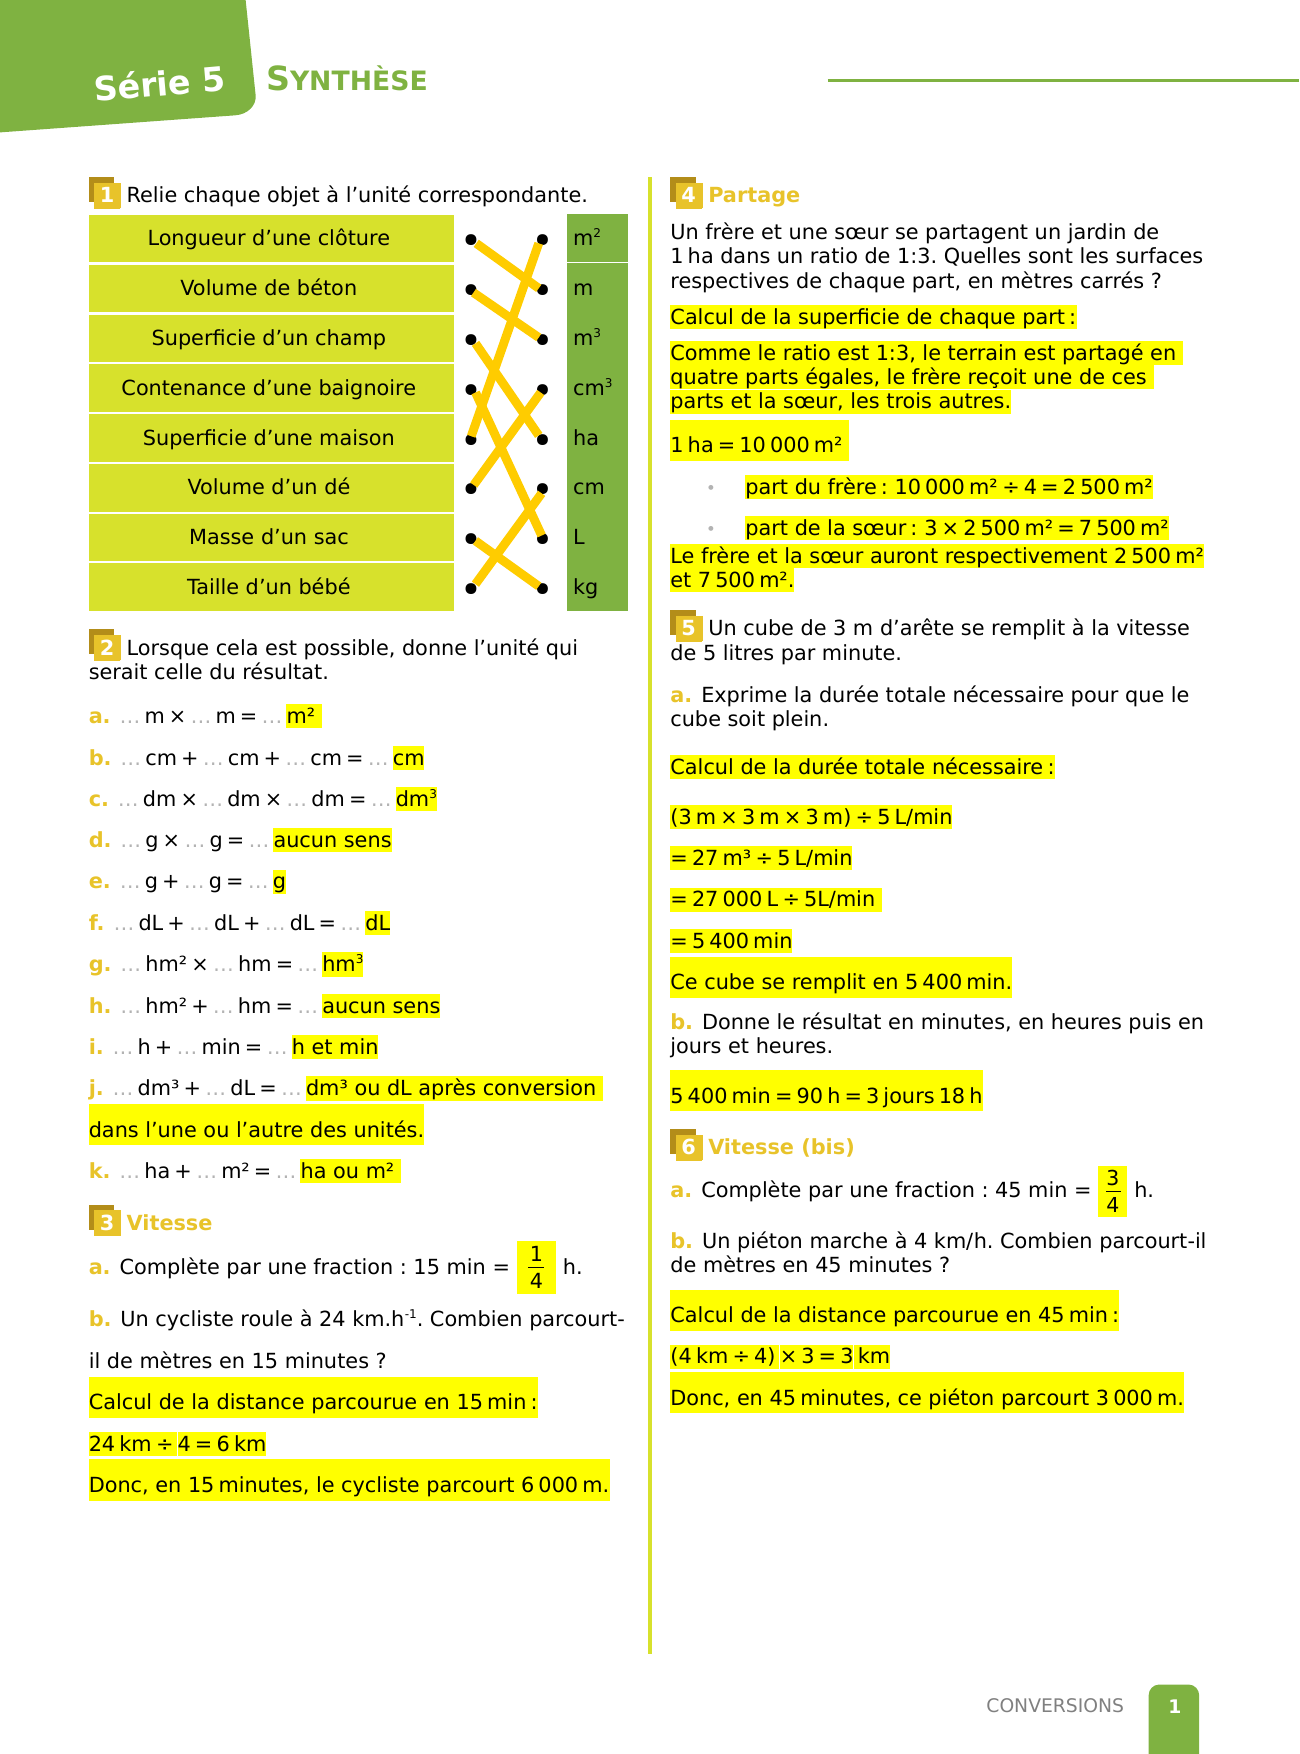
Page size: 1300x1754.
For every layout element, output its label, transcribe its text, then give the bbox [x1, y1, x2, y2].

table_header [496, 214, 567, 262]
table_cell [455, 561, 496, 611]
table_cell [496, 383, 516, 412]
table_cell Superficie d’une maison [89, 414, 454, 462]
list part du frère : 10 000 m² ÷ 4 = 2 500 m² [708, 461, 1211, 502]
text = 27 m³ ÷ 5 L/min [670, 832, 1211, 874]
text (4 km ÷ 4) × 3 = 3 km [670, 1331, 1211, 1372]
table_cell [514, 462, 567, 511]
table_cell Volume d’un dé [89, 464, 454, 511]
list … cm + … cm + … cm = … cm [88, 732, 629, 773]
table_cell [455, 511, 496, 561]
table_cell L [567, 511, 628, 561]
text 5 400 min = 90 h = 3 jours 18 h [670, 1070, 1211, 1111]
list … m × … m = … m² [88, 691, 629, 732]
list … hm² × … hm = … hm3 [88, 939, 629, 980]
text Donc, en 45 minutes, ce piéton parcourt 3 000 m. [670, 1372, 1211, 1413]
table_cell m3 [567, 312, 628, 362]
list … hm² + … hm = … aucun sens [88, 980, 629, 1021]
subtitle Vitesse (bis) [696, 1129, 1211, 1160]
table_cell [520, 263, 567, 312]
list Complète par une fraction : 45 min = h. [670, 1166, 1098, 1217]
list part de la sœur : 3 × 2 500 m² = 7 500 m² [708, 502, 1211, 544]
table_cell [455, 362, 489, 412]
table_cell [496, 264, 520, 311]
table_cell [496, 462, 524, 511]
table_cell ha [567, 412, 628, 462]
text Calcul de la distance parcourue en 15 min : [88, 1377, 629, 1418]
text = 27 000 L ÷ 5L/min [670, 874, 1211, 915]
subtitle Un cube de 3 m d’arête se remplit à la vitesse de 5 litres par minute. [670, 610, 1211, 665]
table_cell [455, 462, 496, 511]
list … g × … g = … aucun sens [88, 814, 629, 856]
subtitle Relie chaque objet à l’unité correspondante. [114, 177, 629, 208]
table_cell [500, 362, 567, 412]
subtitle Vitesse [88, 1204, 629, 1236]
table_cell [455, 412, 495, 462]
text Le frère et la sœur auront respectivement 2 500 m² et 7 500 m². [670, 544, 1211, 592]
list Un cycliste roule à 24 km.h-1. Combien parcourt-il de mètres en 15 minutes ? [88, 1294, 629, 1377]
text Ce cube se remplit en 5 400 min. [670, 957, 1211, 998]
table_cell Masse d’un sac [89, 514, 454, 561]
list … h + … min = … h et min [88, 1021, 629, 1063]
list Calcul de la distance parcourue en 45 min : [670, 1289, 1211, 1331]
list … dm³ + … dL = … dm³ ou dL après conversion dans l’une ou l’autre des unités. [88, 1063, 629, 1145]
list … g + … g = … g [88, 856, 629, 897]
list … dL + … dL + … dL = … dL [88, 897, 629, 939]
table_cell Taille d’un bébé [89, 563, 454, 611]
table_cell [496, 561, 567, 611]
table_cell [490, 412, 496, 424]
text 1 ha = 10 000 m² [670, 420, 1211, 461]
list … ha + … m² = … ha ou m² [88, 1145, 629, 1187]
subtitle Partage [696, 177, 1211, 208]
table_header m2 [567, 214, 628, 262]
table_header [455, 214, 496, 262]
table_cell [496, 412, 518, 437]
list Complète par une fraction : 45 min = h. [1127, 1166, 1211, 1217]
table_cell kg [567, 561, 628, 611]
text Donc, en 15 minutes, le cycliste parcourt 6 000 m. [88, 1459, 629, 1501]
table_cell [513, 263, 526, 271]
table_cell m [567, 263, 628, 312]
list Calcul de la durée totale nécessaire : [670, 755, 1211, 779]
text 24 km ÷ 4 = 6 km [88, 1418, 629, 1459]
table_cell Volume de béton [89, 265, 454, 312]
list Complète par une fraction : 15 min = h. [556, 1241, 629, 1294]
table_cell [455, 263, 496, 312]
text = 5 400 min [670, 915, 1211, 957]
subtitle Calcul de la superficie de chaque part : [670, 305, 1205, 329]
text (3 m × 3 m × 3 m) ÷ 5 L/min [670, 791, 1211, 832]
list … dm × … dm × … dm = … dm3 [88, 773, 629, 814]
table_cell Contenance d’une baignoire [89, 364, 454, 412]
table_cell Superficie d’un champ [89, 315, 454, 362]
subtitle Comme le ratio est 1:3, le terrain est partagé en quatre parts égales, le frère reçoit une de ces parts et la sœur, les trois autres. [670, 341, 1205, 414]
table_cell [455, 312, 496, 362]
table_cell [507, 412, 567, 462]
table_cell [496, 315, 506, 349]
list Exprime la durée totale nécessaire pour que le cube soit plein. [670, 683, 1211, 732]
table_cell cm3 [567, 362, 628, 412]
list Un piéton marche à 4 km/h. Combien parcourt-il de mètres en 45 minutes ? [670, 1229, 1211, 1278]
table_cell [503, 511, 567, 561]
table_header Longueur d’une clôture [89, 215, 454, 262]
list Complète par une fraction : 15 min = h. [88, 1241, 517, 1294]
table_cell [503, 312, 567, 362]
table_cell cm [567, 462, 628, 511]
table_cell [487, 382, 496, 412]
list Donne le résultat en minutes, en heures puis en jours et heures. [670, 1010, 1211, 1058]
subtitle Un frère et une sœur se partagent un jardin de 1 ha dans un ratio de 1:3. Quelles sont les surfaces respectives de chaque part, en mètres carrés ? [670, 220, 1205, 293]
subtitle Lorsque cela est possible, donne l’unité qui serait celle du résultat. [88, 629, 629, 684]
table_cell [496, 511, 522, 547]
